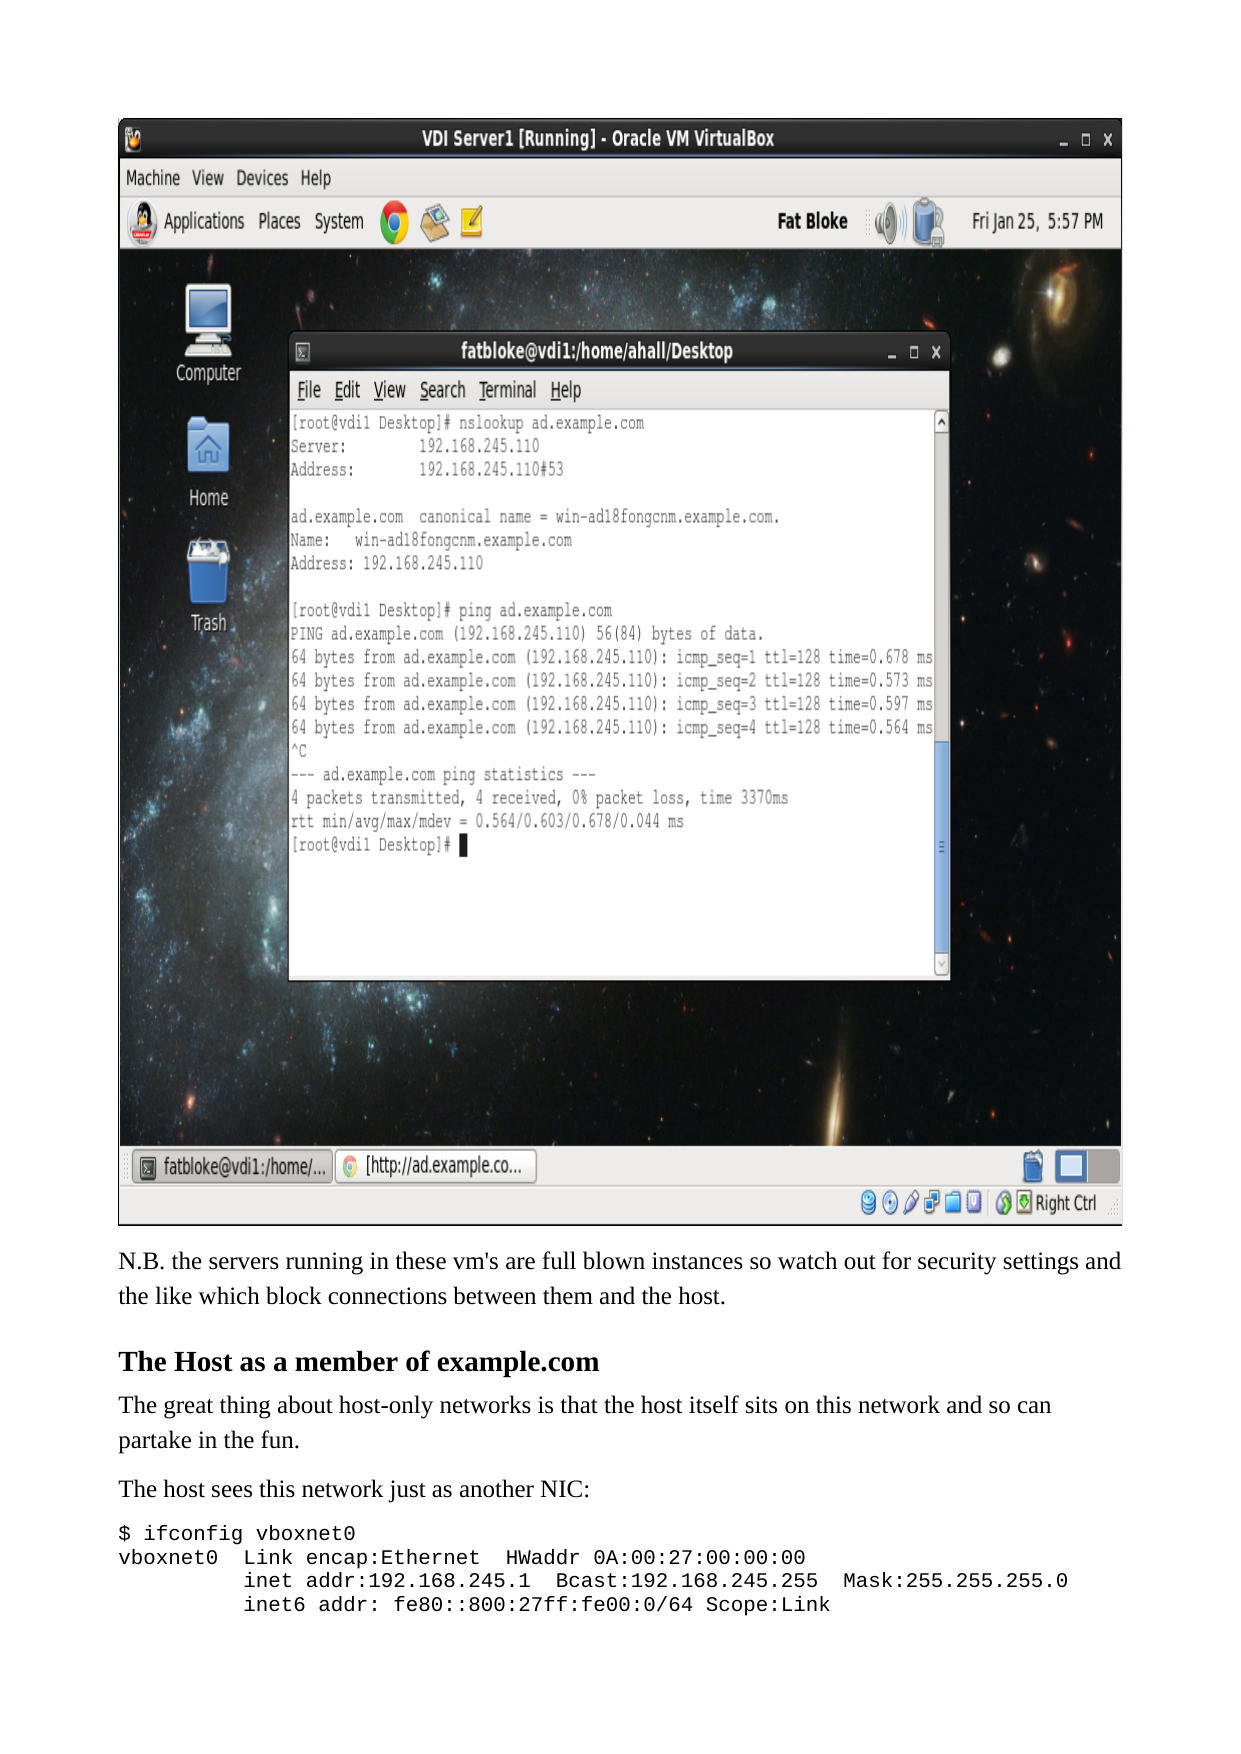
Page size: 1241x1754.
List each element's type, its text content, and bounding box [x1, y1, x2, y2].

text vboxnet0 Link encap:Ethernet HWaddr 0A:00:27:00:00:00 [118, 1547, 1122, 1570]
text $ ifconfig vboxnet0 [118, 1523, 1122, 1547]
text inet6 addr: fe80::800:27ff:fe00:0/64 Scope:Link [118, 1594, 1122, 1618]
text N.B. the servers running in these vm's are full blown instances so watch out for security settings and the like which block connections between them and the host. [118, 1246, 1122, 1309]
text The host sees this network just as another NIC: [118, 1474, 1122, 1503]
subtitle The Host as a member of example.com [118, 1344, 1122, 1378]
picture [118, 118, 1123, 1226]
text inet addr:192.168.245.1 Bcast:192.168.245.255 Mask:255.255.255.0 [118, 1570, 1122, 1594]
text The great thing about host-only networks is that the host itself sits on this network and so can partake in the fun. [118, 1390, 1122, 1454]
